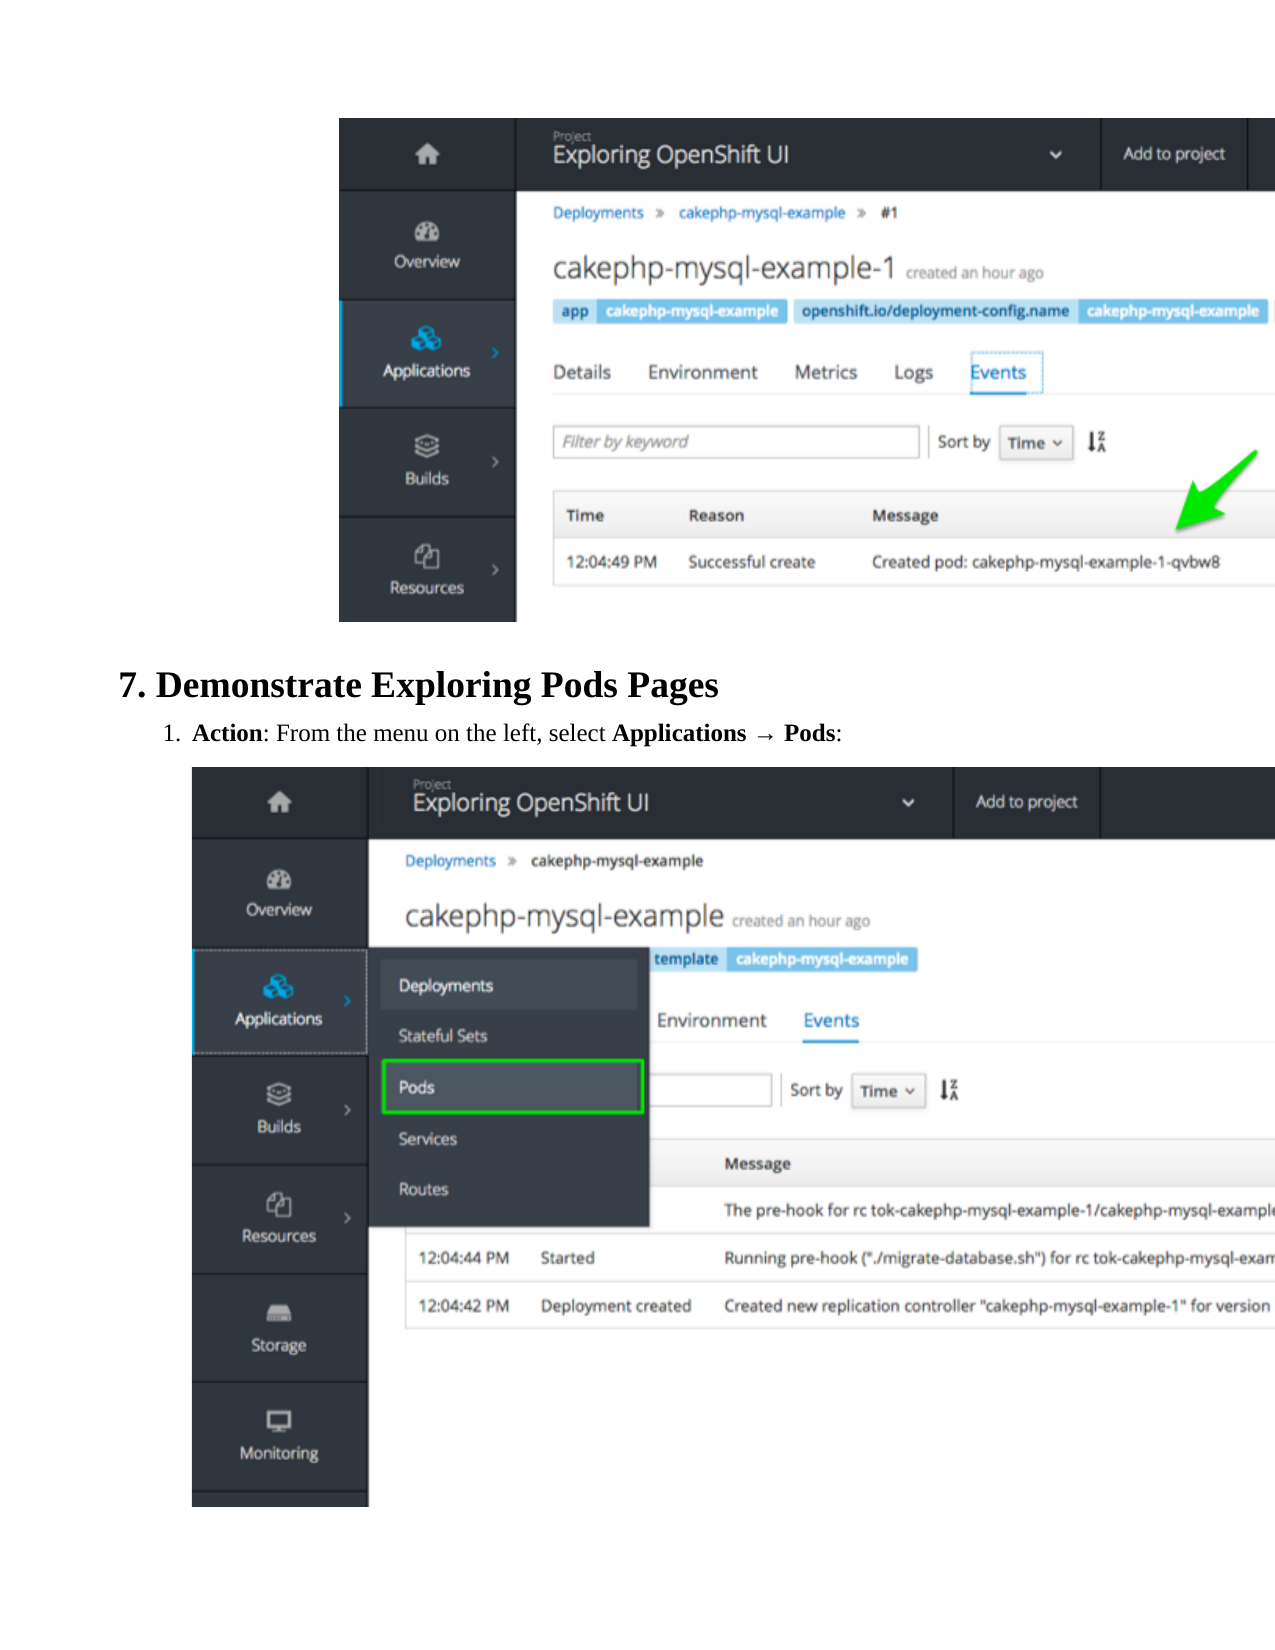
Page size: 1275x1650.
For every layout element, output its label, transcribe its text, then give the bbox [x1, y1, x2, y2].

list Action: From the menu on the left, select Applications → Pods: [162, 718, 1157, 747]
picture [191, 767, 1275, 1507]
subtitle 7. Demonstrate Exploring Pods Pages [118, 662, 1157, 706]
picture [339, 118, 1275, 622]
